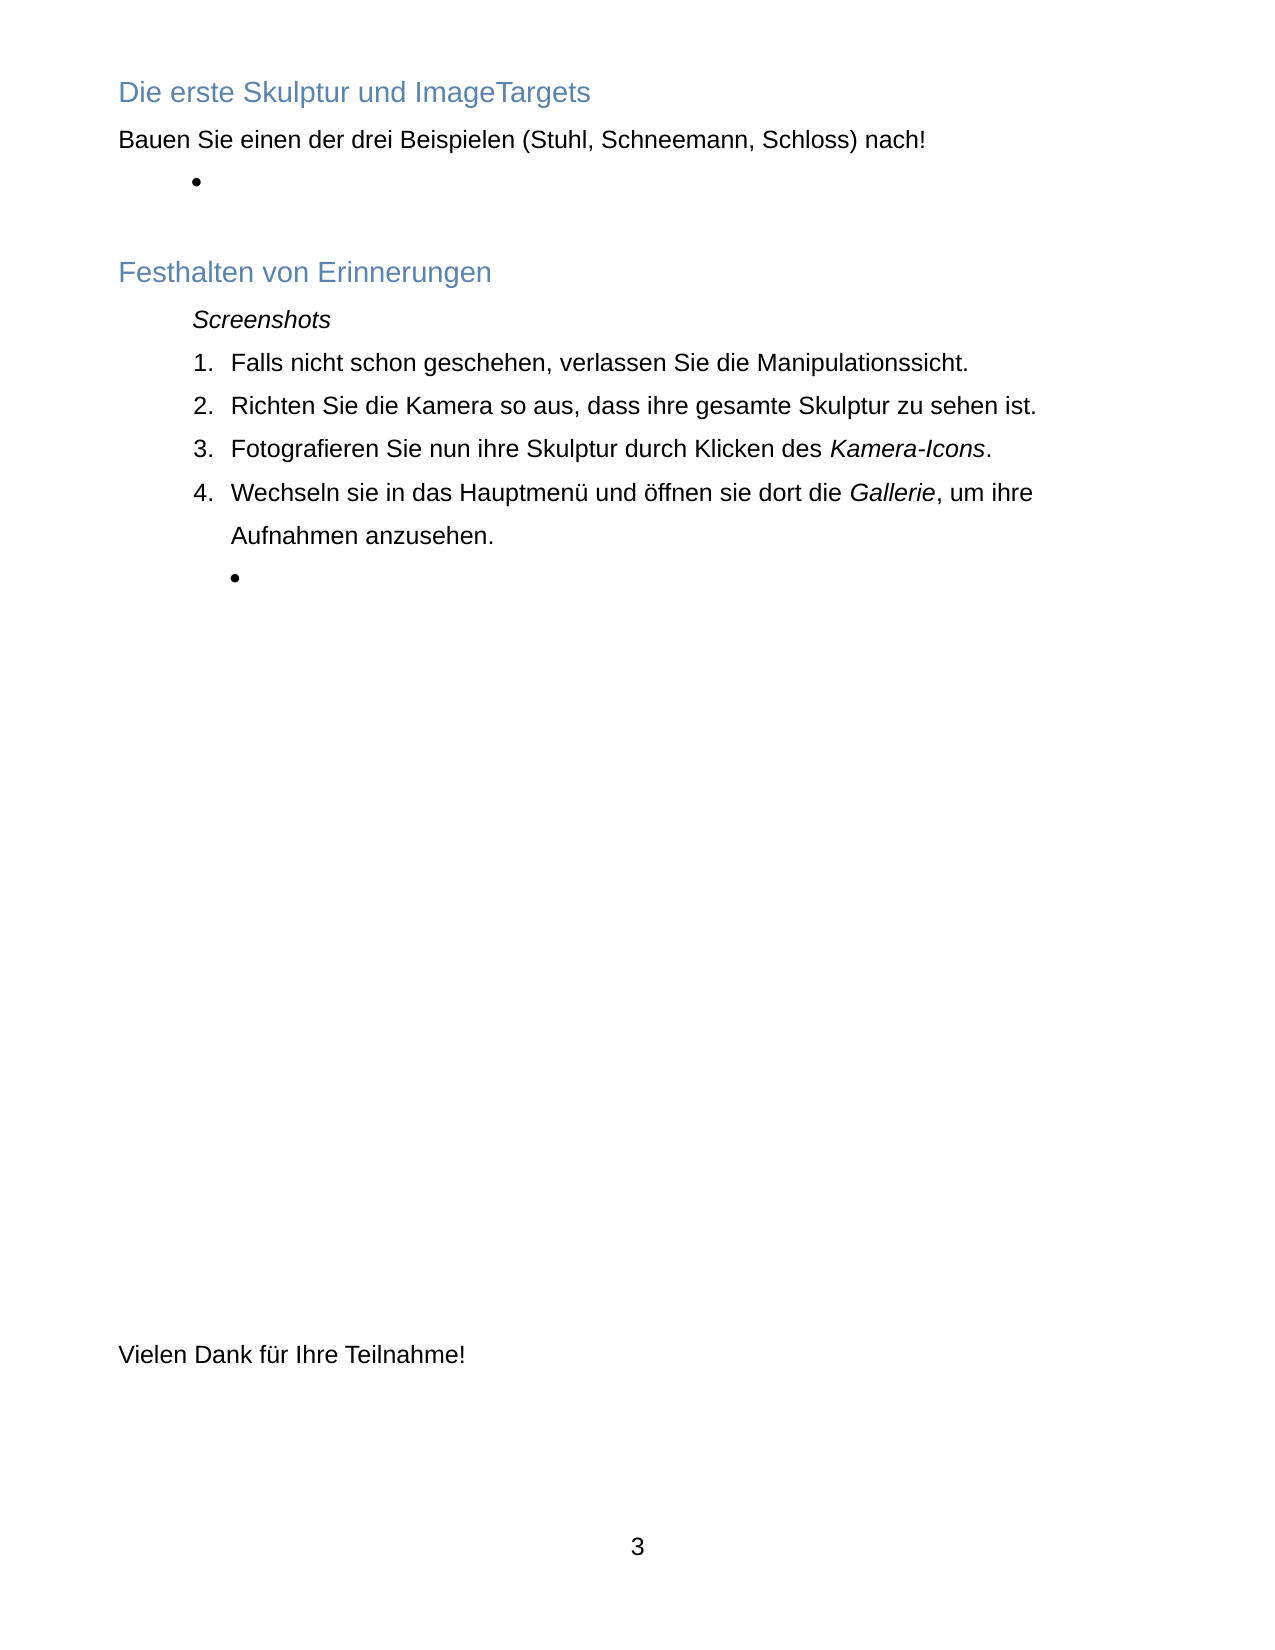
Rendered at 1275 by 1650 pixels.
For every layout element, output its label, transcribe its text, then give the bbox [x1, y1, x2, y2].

list Fotografieren Sie nun ihre Skulptur durch Klicken des Kamera-Icons. [193, 434, 1157, 463]
text Bauen Sie einen der drei Beispielen (Stuhl, Schneemann, Schloss) nach! [118, 125, 1157, 154]
text Vielen Dank für Ihre Teilnahme! [118, 1340, 1157, 1369]
text Screenshots [118, 305, 1157, 334]
list Wechseln sie in das Hauptmenü und öffnen sie dort die Gallerie, um ihre Aufnahmen anzusehen. [193, 478, 1157, 549]
text Festhalten von Erinnerungen [118, 255, 1157, 288]
list Richten Sie die Kamera so aus, dass ihre gesamte Skulptur zu sehen ist. [193, 391, 1157, 420]
text Die erste Skulptur und ImageTargets [118, 75, 1157, 108]
list Falls nicht schon geschehen, verlassen Sie die Manipulationssicht. [193, 348, 1157, 377]
